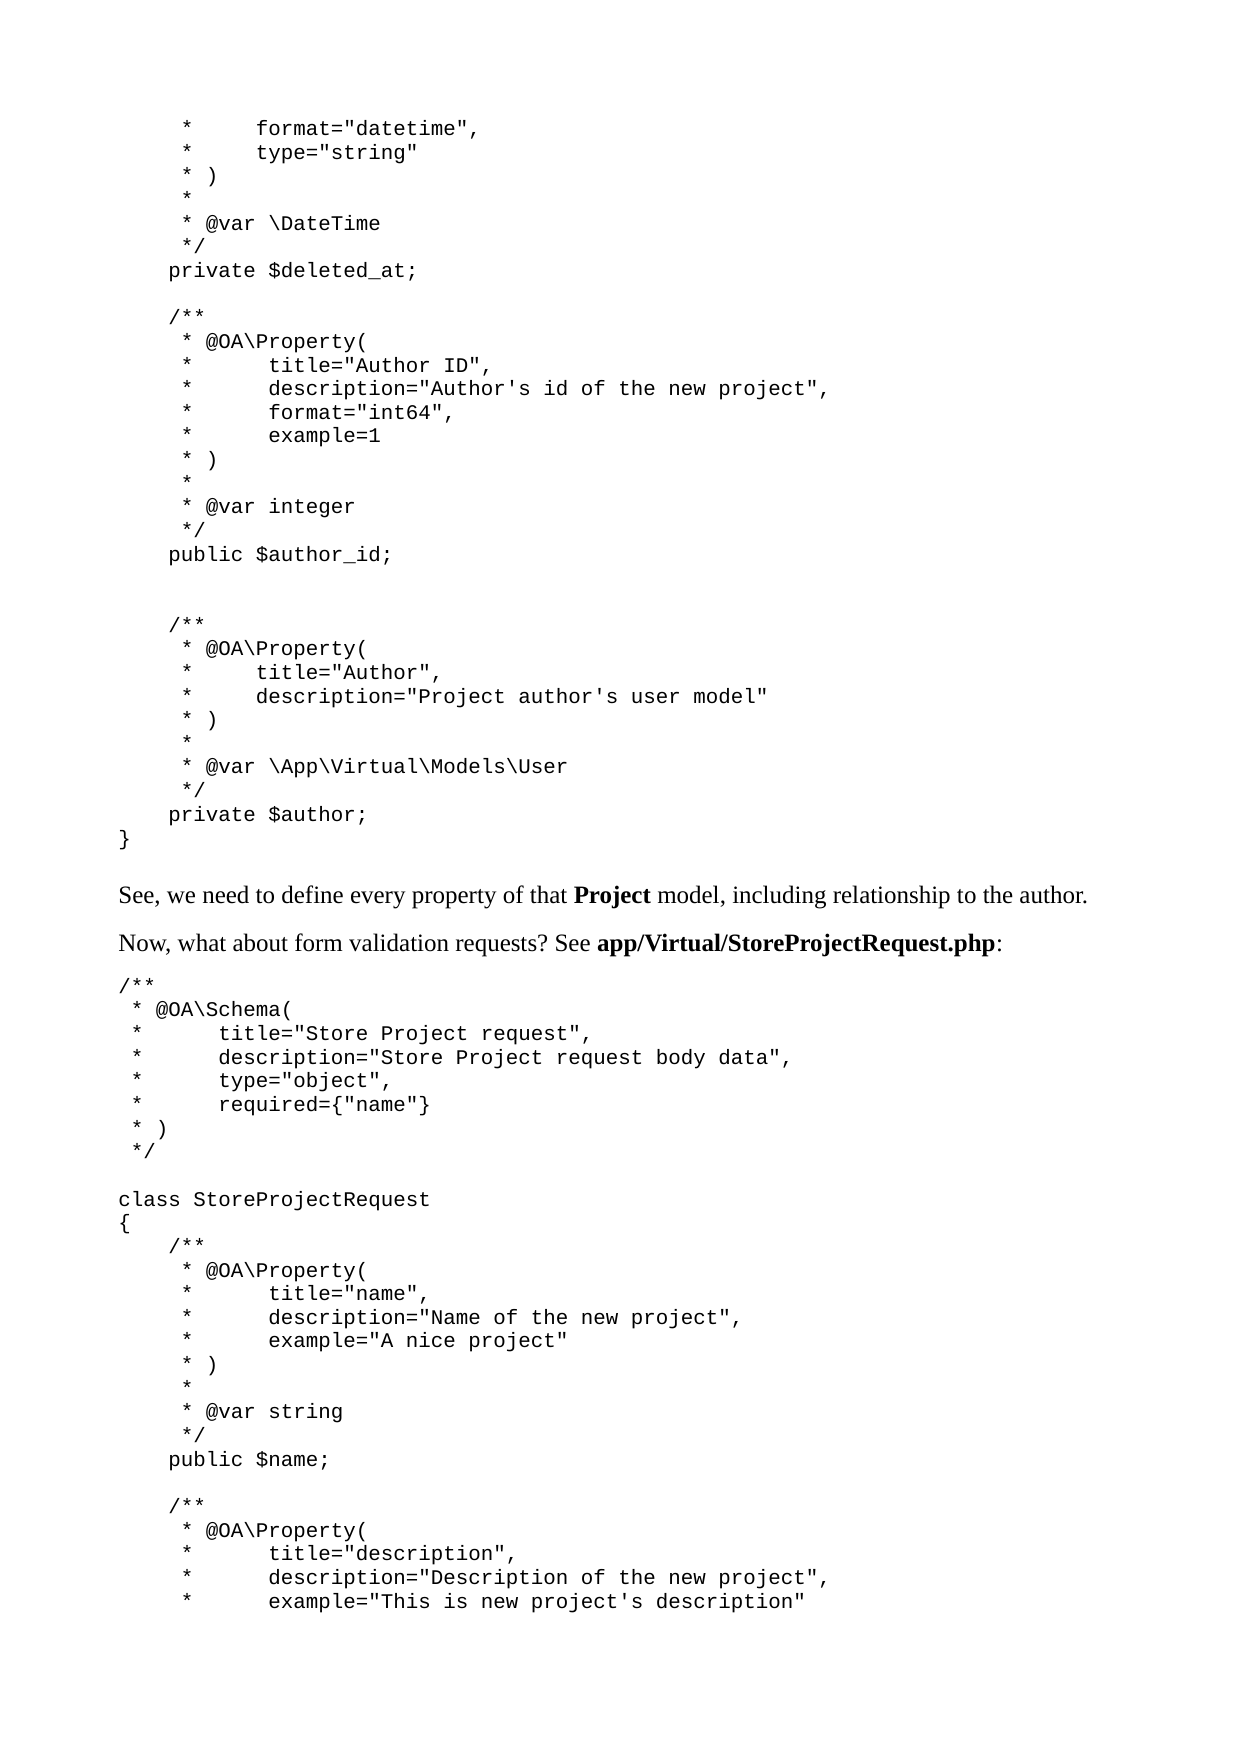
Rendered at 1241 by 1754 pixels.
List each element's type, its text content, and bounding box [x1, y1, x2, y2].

text private $author; [118, 804, 1122, 827]
text */ [118, 1425, 1122, 1449]
text * [118, 189, 1122, 213]
text /** [118, 976, 1122, 999]
text * [118, 733, 1122, 757]
text * @OA\Property( [118, 638, 1122, 662]
text public $author_id; [118, 544, 1122, 567]
text */ [118, 1141, 1122, 1165]
text * ) [118, 709, 1122, 733]
text See, we need to define every property of that Project model, including relationship to the author. [118, 881, 1122, 909]
text * @OA\Property( [118, 1520, 1122, 1543]
text private $deleted_at; [118, 260, 1122, 284]
text { [118, 1212, 1122, 1236]
text /** [118, 1236, 1122, 1259]
text */ [118, 780, 1122, 804]
text * title="description", [118, 1543, 1122, 1567]
text * ) [118, 1354, 1122, 1378]
text * @OA\Property( [118, 1259, 1122, 1283]
text * @var string [118, 1401, 1122, 1425]
text * @OA\Property( [118, 331, 1122, 354]
text * format="int64", [118, 402, 1122, 426]
text * type="object", [118, 1070, 1122, 1094]
text * description="Description of the new project", [118, 1567, 1122, 1591]
text */ [118, 236, 1122, 260]
text /** [118, 1496, 1122, 1520]
text public $name; [118, 1449, 1122, 1472]
text Now, what about form validation requests? See app/Virtual/StoreProjectRequest.php: [118, 928, 1122, 957]
text * description="Author's id of the new project", [118, 378, 1122, 402]
text * example="This is new project's description" [118, 1591, 1122, 1614]
text * [118, 473, 1122, 496]
text * description="Store Project request body data", [118, 1047, 1122, 1070]
text * required={"name"} [118, 1094, 1122, 1118]
text * description="Name of the new project", [118, 1307, 1122, 1331]
text * title="Author ID", [118, 354, 1122, 378]
text * @var \App\Virtual\Models\User [118, 757, 1122, 780]
text * description="Project author's user model" [118, 686, 1122, 709]
text */ [118, 520, 1122, 544]
text * title="name", [118, 1283, 1122, 1307]
text * example=1 [118, 426, 1122, 449]
text * ) [118, 1118, 1122, 1141]
text * [118, 1378, 1122, 1401]
text * @OA\Schema( [118, 999, 1122, 1023]
text * format="datetime", [118, 118, 1122, 142]
text * title="Author", [118, 662, 1122, 686]
text * example="A nice project" [118, 1331, 1122, 1354]
text class StoreProjectRequest [118, 1189, 1122, 1212]
text * title="Store Project request", [118, 1023, 1122, 1047]
text * ) [118, 449, 1122, 473]
text /** [118, 615, 1122, 638]
text } [118, 827, 1122, 851]
text /** [118, 307, 1122, 331]
text * @var integer [118, 496, 1122, 520]
text * type="string" [118, 142, 1122, 165]
text * ) [118, 165, 1122, 189]
text * @var \DateTime [118, 213, 1122, 236]
